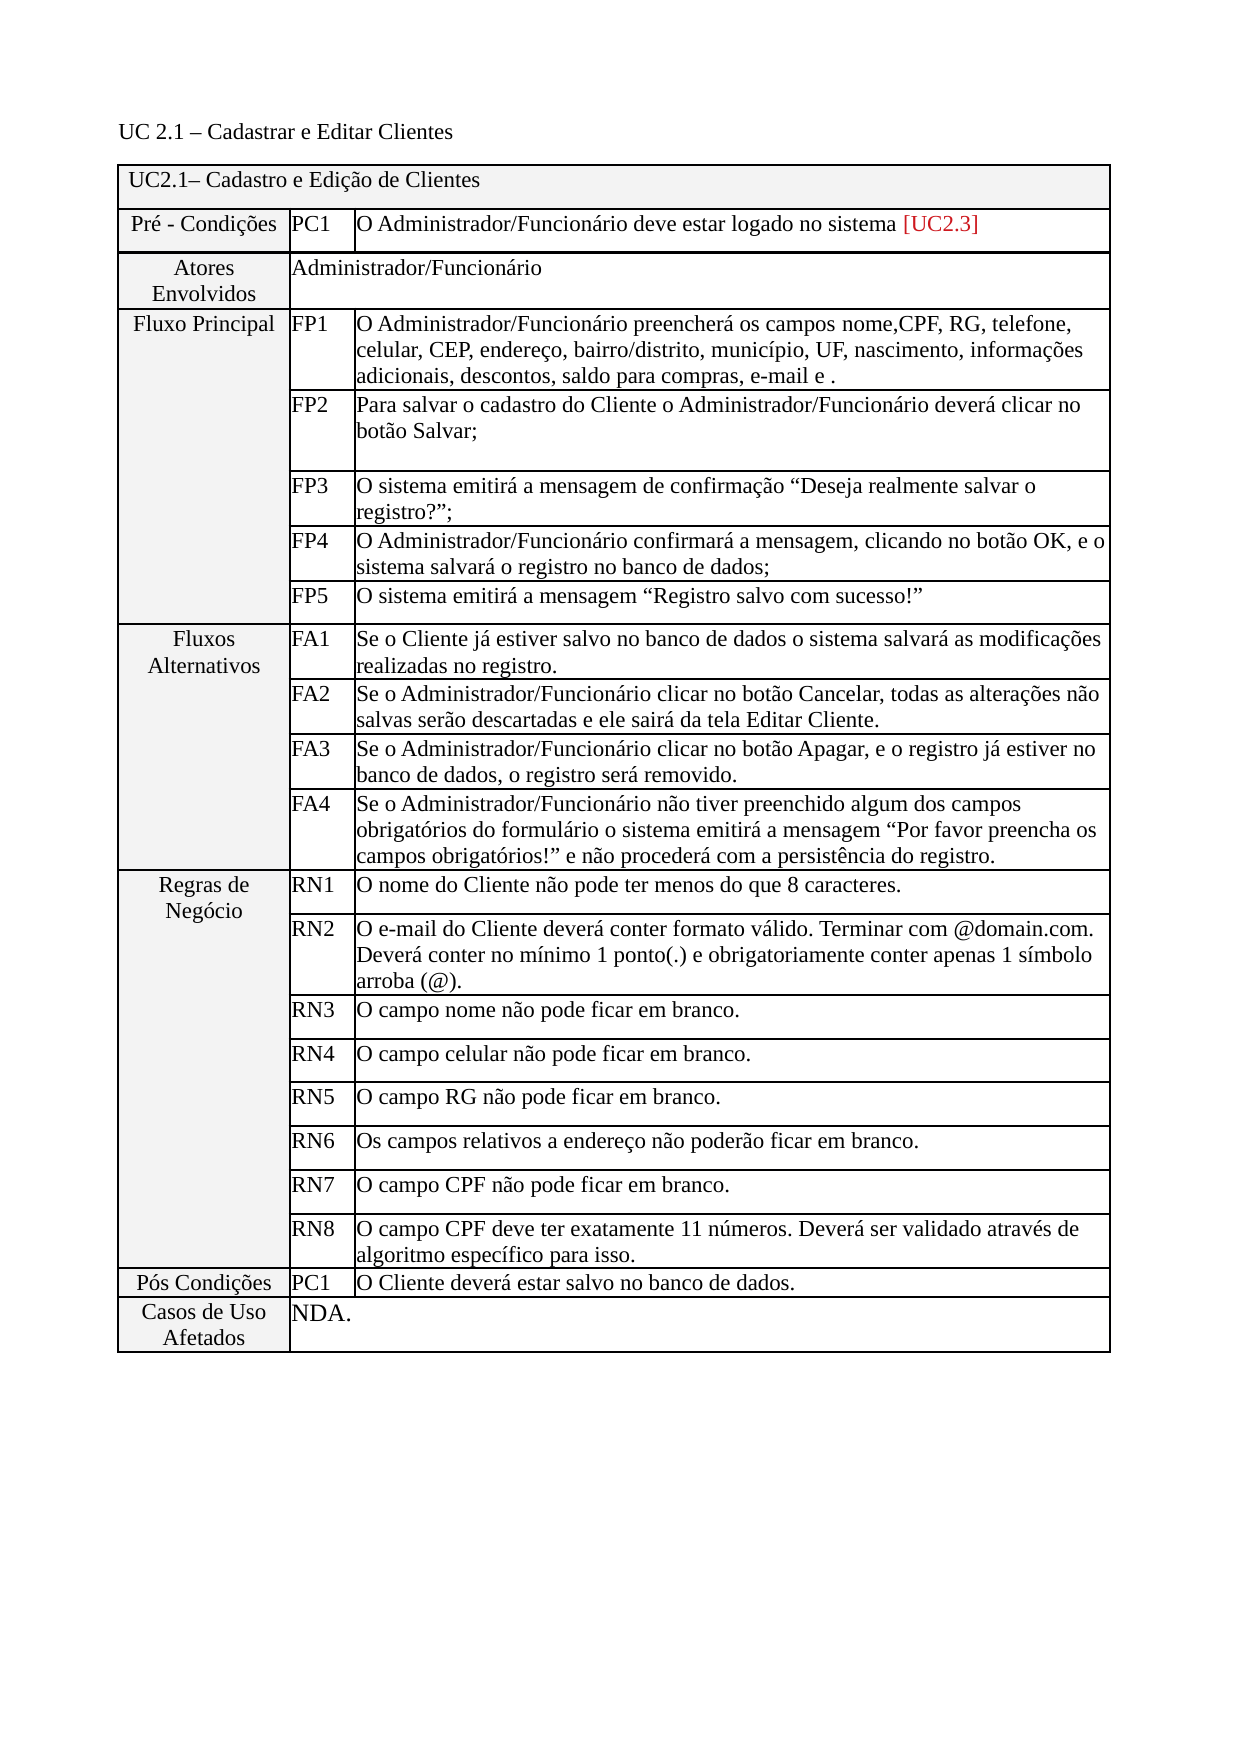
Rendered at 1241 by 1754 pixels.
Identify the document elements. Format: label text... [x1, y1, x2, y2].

table_cell FP4 [291, 527, 354, 579]
table_cell PC1 [291, 210, 354, 251]
table_cell FA1 [291, 625, 354, 678]
table_cell O Administrador/Funcionário preencherá os campos nome,CPF, RG, telefone, celular, CEP, endereço, bairro/distrito, município, UF, nascimento, informações adicionais, descontos, saldo para compras, e-mail e . [356, 310, 1109, 389]
table_header UC2.1– Cadastro e Edição de Clientes [119, 166, 1109, 208]
table_cell Os campos relativos a endereço não poderão ficar em branco. [356, 1127, 1109, 1169]
table_cell RN5 [291, 1083, 354, 1125]
table_cell O sistema emitirá a mensagem de confirmação “Deseja realmente salvar o registro?”; [356, 472, 1109, 525]
table_cell RN3 [291, 996, 354, 1037]
table_cell Se o Cliente já estiver salvo no banco de dados o sistema salvará as modificações realizadas no registro. [356, 625, 1109, 678]
table_cell Fluxo Principal [119, 310, 289, 623]
table_cell O Administrador/Funcionário deve estar logado no sistema [UC2.3] [356, 210, 1109, 251]
table_cell O sistema emitirá a mensagem “Registro salvo com sucesso!” [356, 582, 1109, 623]
table_cell RN4 [291, 1040, 354, 1081]
table_cell PC1 [291, 1269, 354, 1296]
table_cell Pré - Condições [119, 210, 289, 251]
table_cell O e-mail do Cliente deverá conter formato válido. Terminar com @domain.com. Deverá conter no mínimo 1 ponto(.) e obrigatoriamente conter apenas 1 símbolo arroba (@). [356, 915, 1109, 994]
table_cell RN7 [291, 1171, 354, 1212]
table_cell FP2 [291, 391, 354, 470]
table_cell O campo celular não pode ficar em branco. [356, 1040, 1109, 1081]
table_cell FP1 [291, 310, 354, 389]
table_cell FA4 [291, 790, 354, 869]
table_cell O Cliente deverá estar salvo no banco de dados. [356, 1269, 1109, 1296]
table_cell FP3 [291, 472, 354, 525]
table_cell Se o Administrador/Funcionário não tiver preenchido algum dos campos obrigatórios do formulário o sistema emitirá a mensagem “Por favor preencha os campos obrigatórios!” e não procederá com a persistência do registro. [356, 790, 1109, 869]
table_cell FP5 [291, 582, 354, 623]
table_cell Atores Envolvidos [119, 254, 289, 308]
table_cell Pós Condições [119, 1269, 289, 1296]
table_cell Se o Administrador/Funcionário clicar no botão Apagar, e o registro já estiver no banco de dados, o registro será removido. [356, 735, 1109, 788]
table_cell RN6 [291, 1127, 354, 1169]
table_cell O Administrador/Funcionário confirmará a mensagem, clicando no botão OK, e o sistema salvará o registro no banco de dados; [356, 527, 1109, 579]
table_cell O campo CPF não pode ficar em branco. [356, 1171, 1109, 1212]
table_cell RN1 [291, 871, 354, 913]
table_cell Se o Administrador/Funcionário clicar no botão Cancelar, todas as alterações não salvas serão descartadas e ele sairá da tela Editar Cliente. [356, 680, 1109, 733]
table_cell O campo nome não pode ficar em branco. [356, 996, 1109, 1037]
table_cell RN8 [291, 1215, 354, 1267]
table_cell O campo RG não pode ficar em branco. [356, 1083, 1109, 1125]
table_cell Casos de Uso Afetados [119, 1298, 289, 1351]
table_cell Regras de Negócio [119, 871, 289, 1267]
table_cell FA2 [291, 680, 354, 733]
table_cell NDA. [291, 1298, 1109, 1351]
table_cell RN2 [291, 915, 354, 994]
table_cell Fluxos Alternativos [119, 625, 289, 869]
table_cell O campo CPF deve ter exatamente 11 números. Deverá ser validado através de algoritmo específico para isso. [356, 1215, 1109, 1267]
table_cell Administrador/Funcionário [291, 254, 1109, 308]
table_cell O nome do Cliente não pode ter menos do que 8 caracteres. [356, 871, 1109, 913]
text UC 2.1 – Cadastrar e Editar Clientes [118, 118, 1122, 144]
table_cell Para salvar o cadastro do Cliente o Administrador/Funcionário deverá clicar no botão Salvar; [356, 391, 1109, 470]
table_cell FA3 [291, 735, 354, 788]
